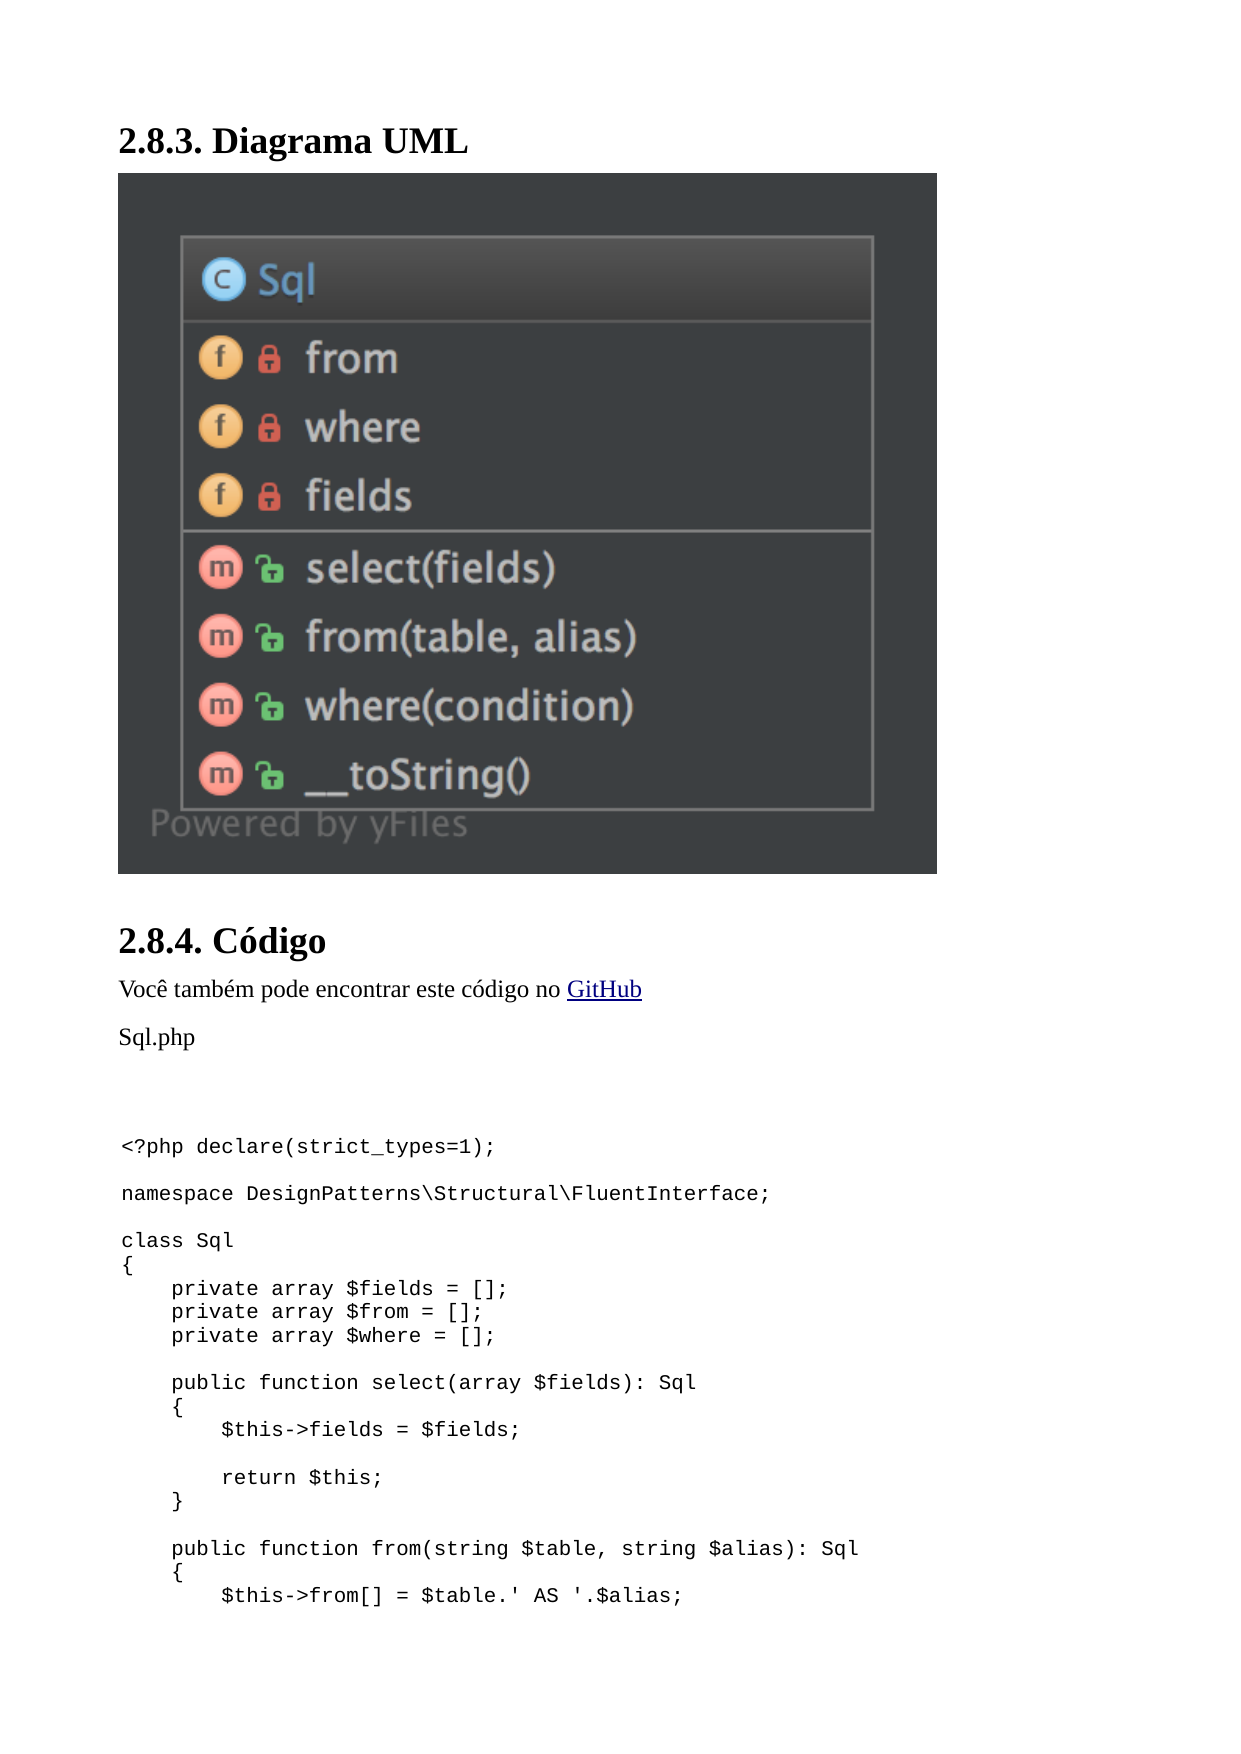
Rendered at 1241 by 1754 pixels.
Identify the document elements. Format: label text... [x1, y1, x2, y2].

subtitle 2.8.4. Código [118, 919, 1122, 962]
table_header <?php declare(strict_types=1); namespace DesignPatterns\Structural\FluentInterface; class Sql { private array $fields = []; private array $from = []; private array $where = []; public function select(array $fields): Sql { $this->fields = $fields; return $this; } public function from(string $table, string $alias): Sql { $this->from[] = $table.' AS '.$alias; [118, 1133, 873, 1635]
text Sql.php [118, 1022, 1122, 1051]
table_header [118, 1070, 136, 1080]
picture [118, 173, 937, 874]
text Você também pode encontrar este código no GitHub [118, 974, 1122, 1003]
subtitle 2.8.3. Diagrama UML [118, 118, 1122, 161]
